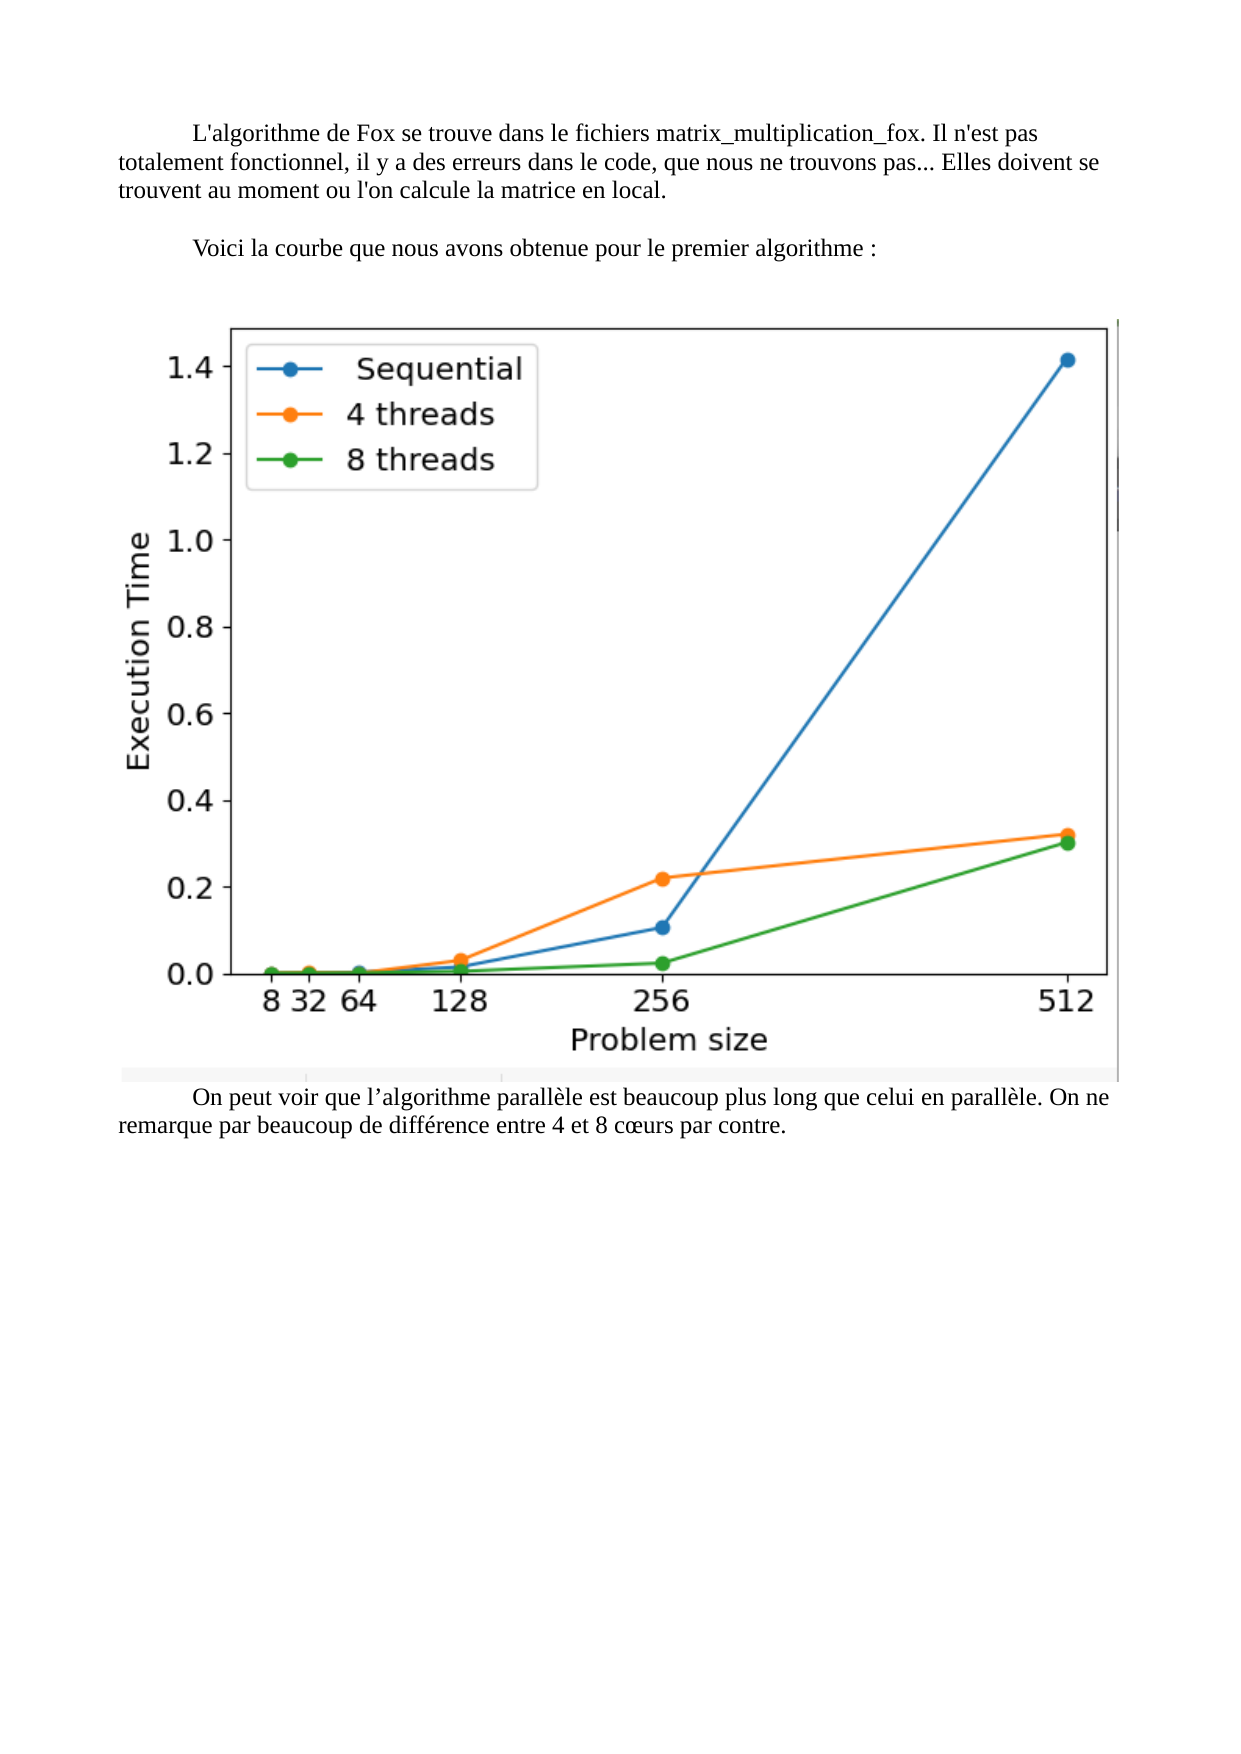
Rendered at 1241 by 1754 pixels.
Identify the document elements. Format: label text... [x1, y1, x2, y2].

picture [121, 319, 1119, 1082]
text L'algorithme de Fox se trouve dans le fichiers matrix_multiplication_fox. Il n'est pas totalement fonctionnel, il y a des erreurs dans le code, que nous ne trouvons pas... Elles doivent se trouvent au moment ou l'on calcule la matrice en local. [118, 118, 1122, 204]
text Voici la courbe que nous avons obtenue pour le premier algorithme : [118, 233, 1122, 262]
text On peut voir que l’algorithme parallèle est beaucoup plus long que celui en parallèle. On ne remarque par beaucoup de différence entre 4 et 8 cœurs par contre. [118, 319, 1122, 1139]
